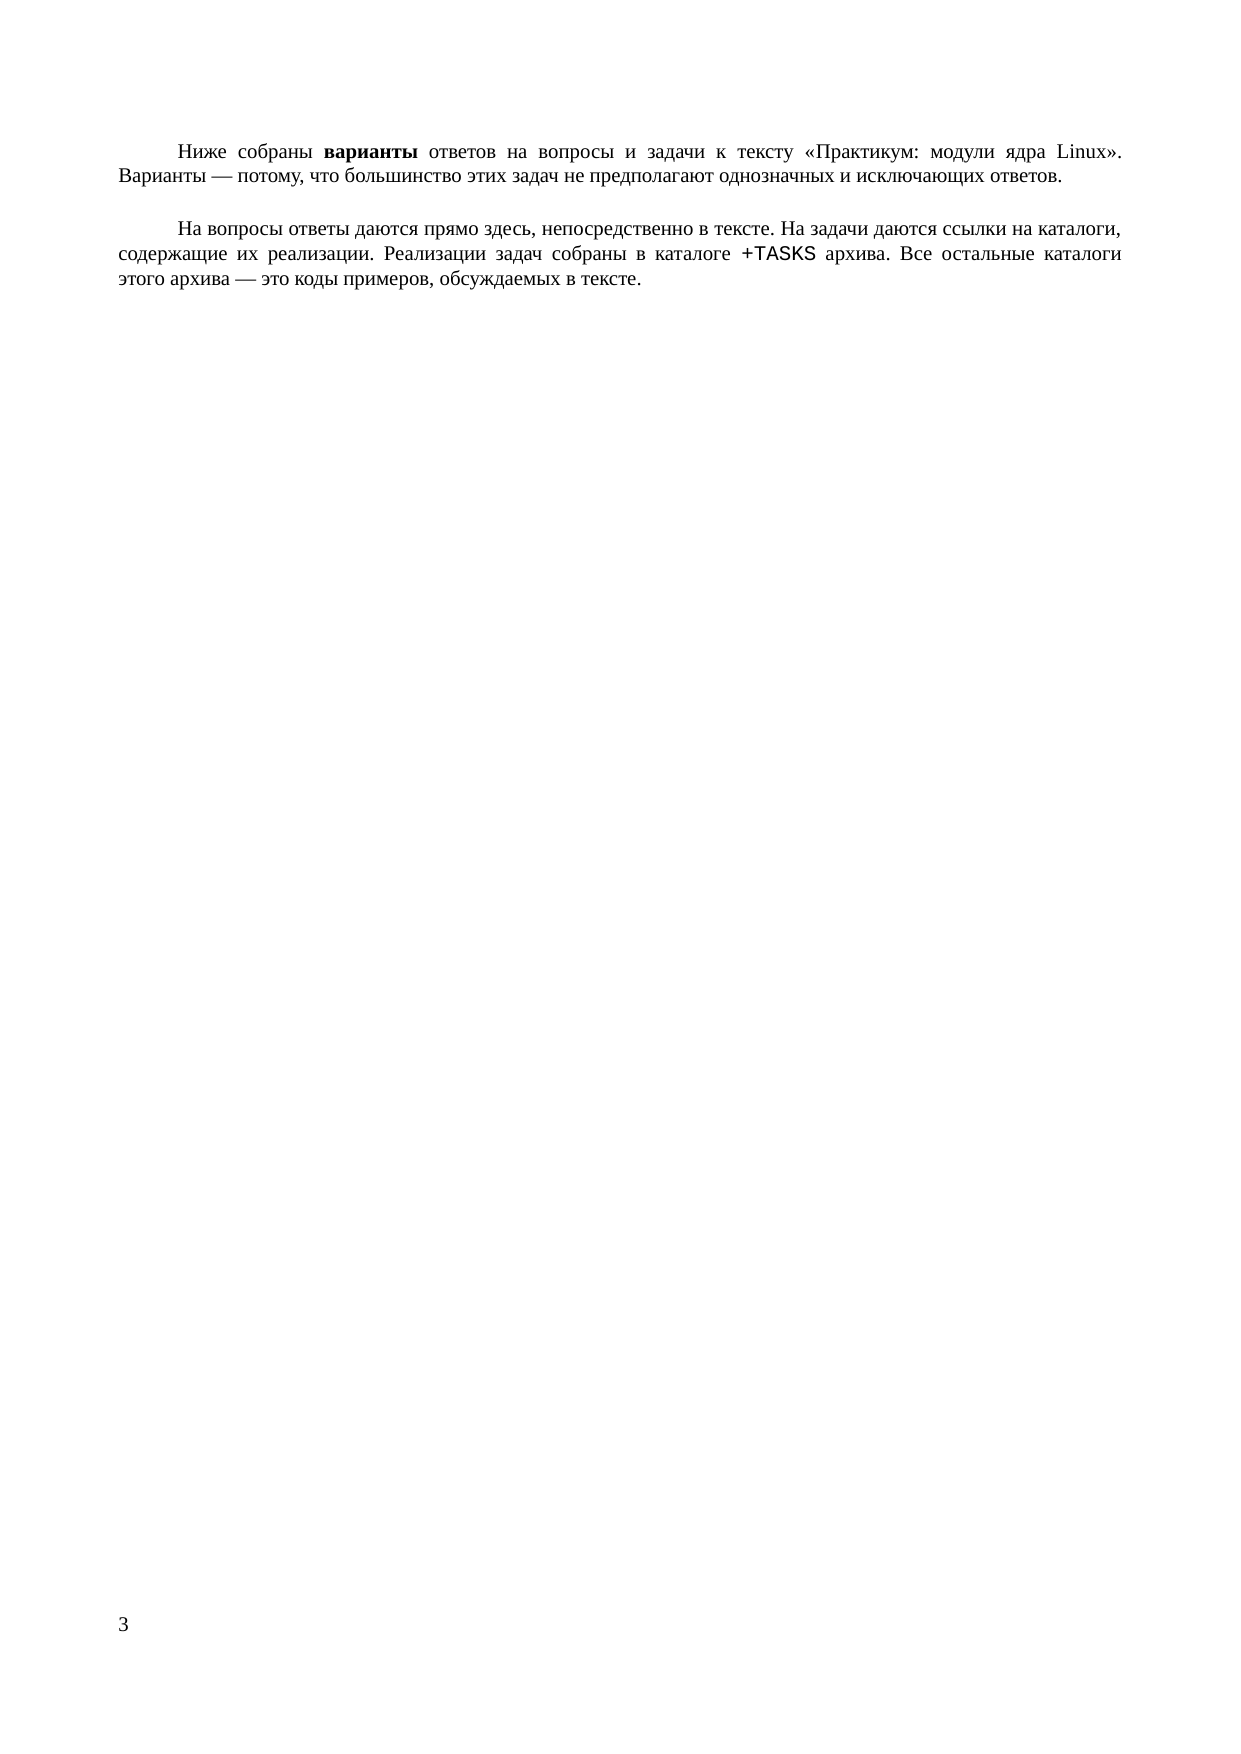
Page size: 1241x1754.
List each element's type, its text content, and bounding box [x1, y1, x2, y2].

text На вопросы ответы даются прямо здесь, непосредственно в тексте. На задачи даются ссылки на каталоги, содержащие их реализации. Реализации задач собраны в каталоге +TASKS архива. Все остальные каталоги этого архива — это коды примеров, обсуждаемых в тексте. [118, 216, 1122, 290]
text Ниже собраны варианты ответов на вопросы и задачи к тексту «Практикум: модули ядра Linux». Варианты — потому, что большинство этих задач не предполагают однозначных и исключающих ответов. [118, 139, 1122, 187]
